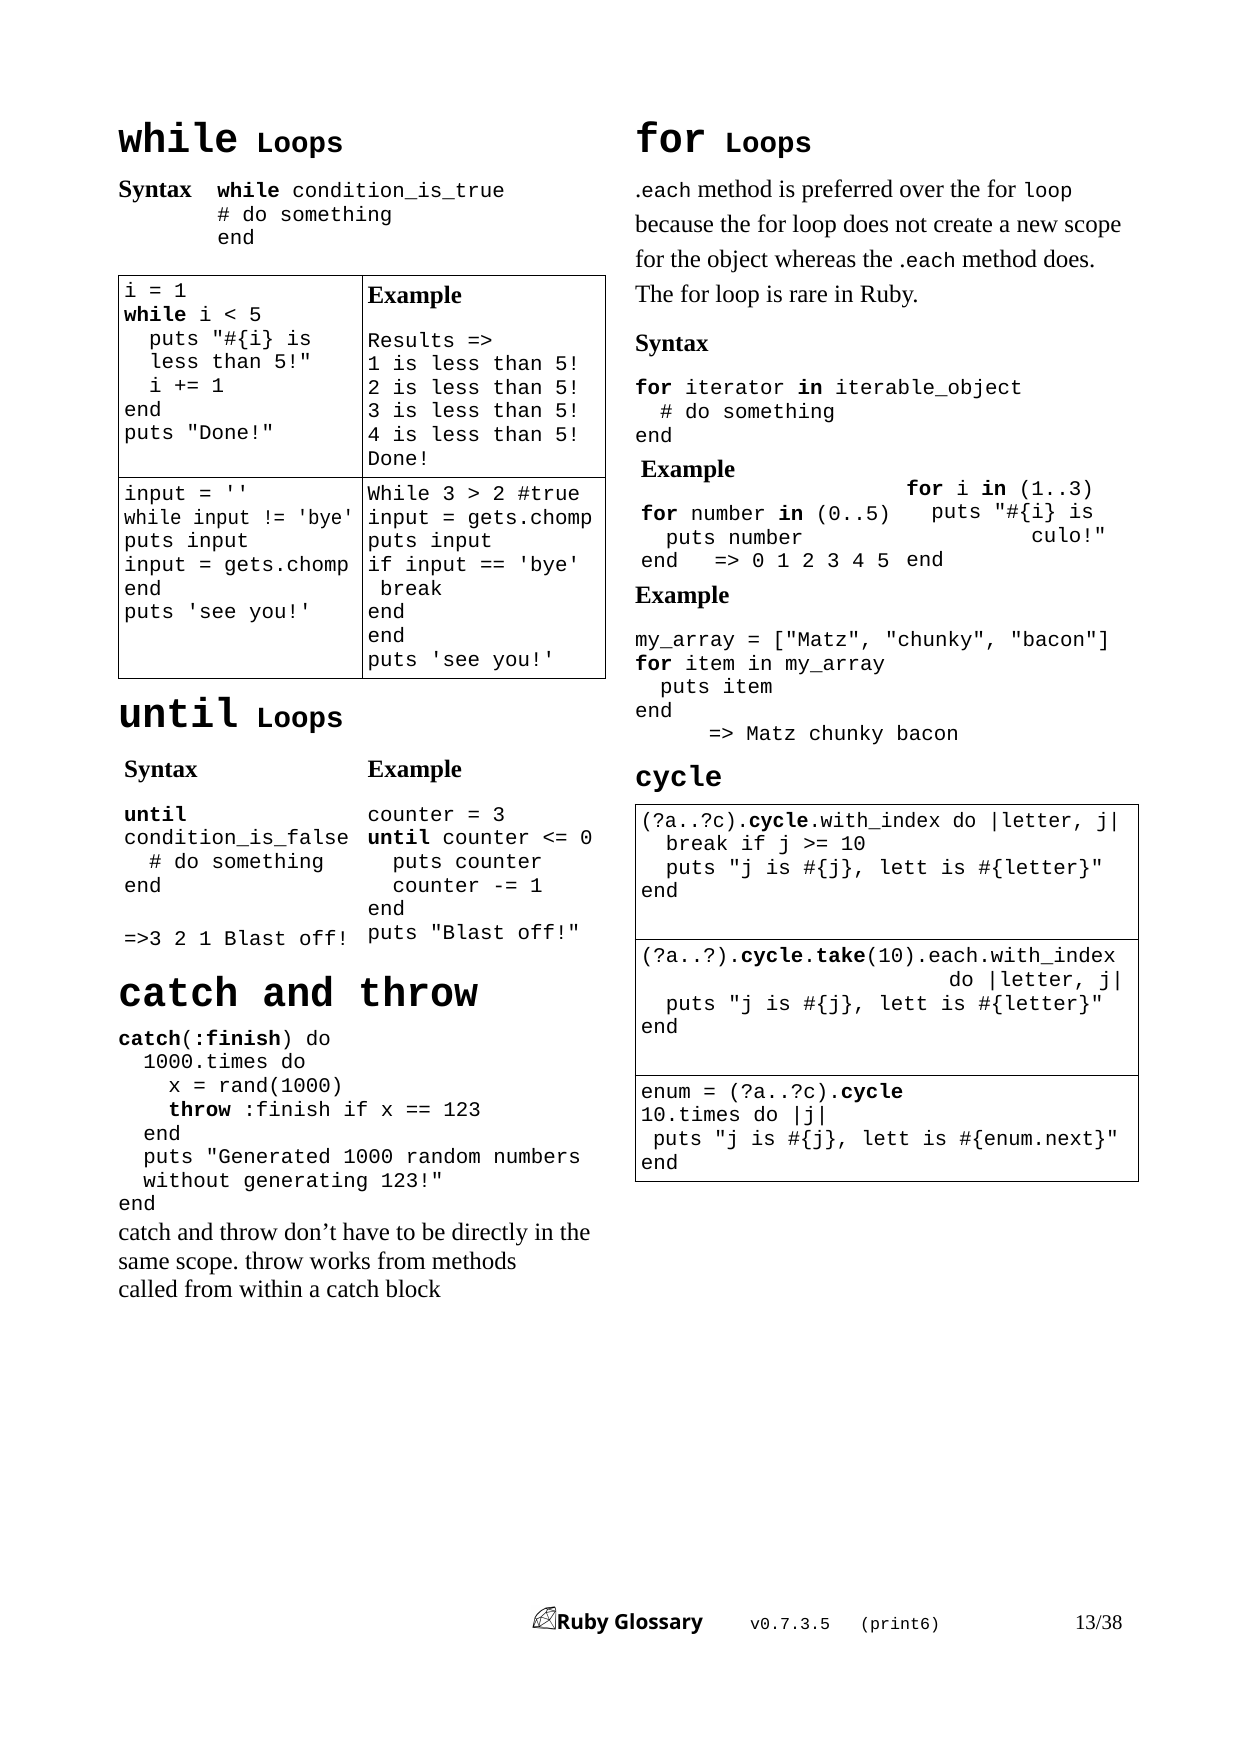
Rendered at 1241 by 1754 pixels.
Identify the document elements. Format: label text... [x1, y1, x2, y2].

text x = rand(1000) [118, 1075, 605, 1099]
text end [118, 1122, 605, 1146]
table_header Example for number in (0..5) puts number end => 0 1 2 3 4 5 [635, 448, 900, 580]
table_header Syntax until condition_is_false # do something end =>3 2 1 Blast off! [118, 749, 362, 957]
subtitle catch and throw [118, 972, 605, 1019]
subtitle while Loops [118, 118, 605, 165]
table_header i = 1 while i < 5 puts "#{i} is less than 5!" i += 1 end puts "Done!" [119, 276, 362, 477]
text end [118, 1193, 605, 1217]
text # do something [635, 401, 1122, 425]
text without generating 123!" [118, 1170, 605, 1193]
picture [530, 1605, 557, 1630]
table_cell input = '' while input != 'bye' puts input input = gets.chomp end puts 'see you!' [119, 478, 362, 678]
text 1000.times do [118, 1052, 605, 1075]
table_header Example Results => 1 is less than 5! 2 is less than 5! 3 is less than 5! 4 is less than 5! Done! [363, 276, 605, 477]
text end [118, 227, 605, 251]
text Example [635, 580, 1122, 608]
text called from within a catch block [118, 1274, 605, 1303]
text puts item [635, 676, 1122, 700]
table_cell (?a..?).cycle.take(10).each.with_index do |letter, j| puts "j is #{j}, lett is #{letter}" end [636, 940, 1138, 1075]
table_header Example counter = 3 until counter <= 0 puts counter counter -= 1 end puts "Blast off!" [362, 749, 605, 957]
text end [635, 425, 1122, 448]
text Syntax [635, 328, 1122, 357]
text # do something [118, 204, 605, 227]
subtitle for Loops [635, 118, 1122, 165]
text catch(:finish) do [118, 1028, 605, 1052]
subtitle cycle [635, 762, 1122, 795]
text throw :finish if x == 123 [118, 1099, 605, 1122]
text => Matz chunky bacon [635, 723, 1122, 747]
text .each method is preferred over the for loop because the for loop does not create a new scope for the object whereas the .each method does. The for loop is rare in Ruby. [635, 174, 1122, 308]
table_cell enum = (?a..?c).cycle 10.times do |j| puts "j is #{j}, lett is #{enum.next}" end [636, 1076, 1138, 1181]
table_cell While 3 > 2 #true input = gets.chomp puts input if input == 'bye' break end end puts 'see you!' [363, 478, 605, 678]
text for iterator in iterable_object [635, 377, 1122, 401]
table_header for i in (1..3) puts "#{i} is culo!" end [900, 448, 1122, 580]
subtitle until Loops [118, 693, 605, 740]
text for item in my_array [635, 652, 1122, 676]
text end [635, 700, 1122, 723]
table_header (?a..?c).cycle.with_index do |letter, j| break if j >= 10 puts "j is #{j}, lett is #{letter}" end [636, 805, 1138, 939]
text puts "Generated 1000 random numbers [118, 1146, 605, 1170]
text Syntax while condition_is_true [118, 174, 605, 204]
text my_array = ["Matz", "chunky", "bacon"] [635, 629, 1122, 652]
text catch and throw don’t have to be directly in the same scope. throw works from methods [118, 1217, 605, 1274]
